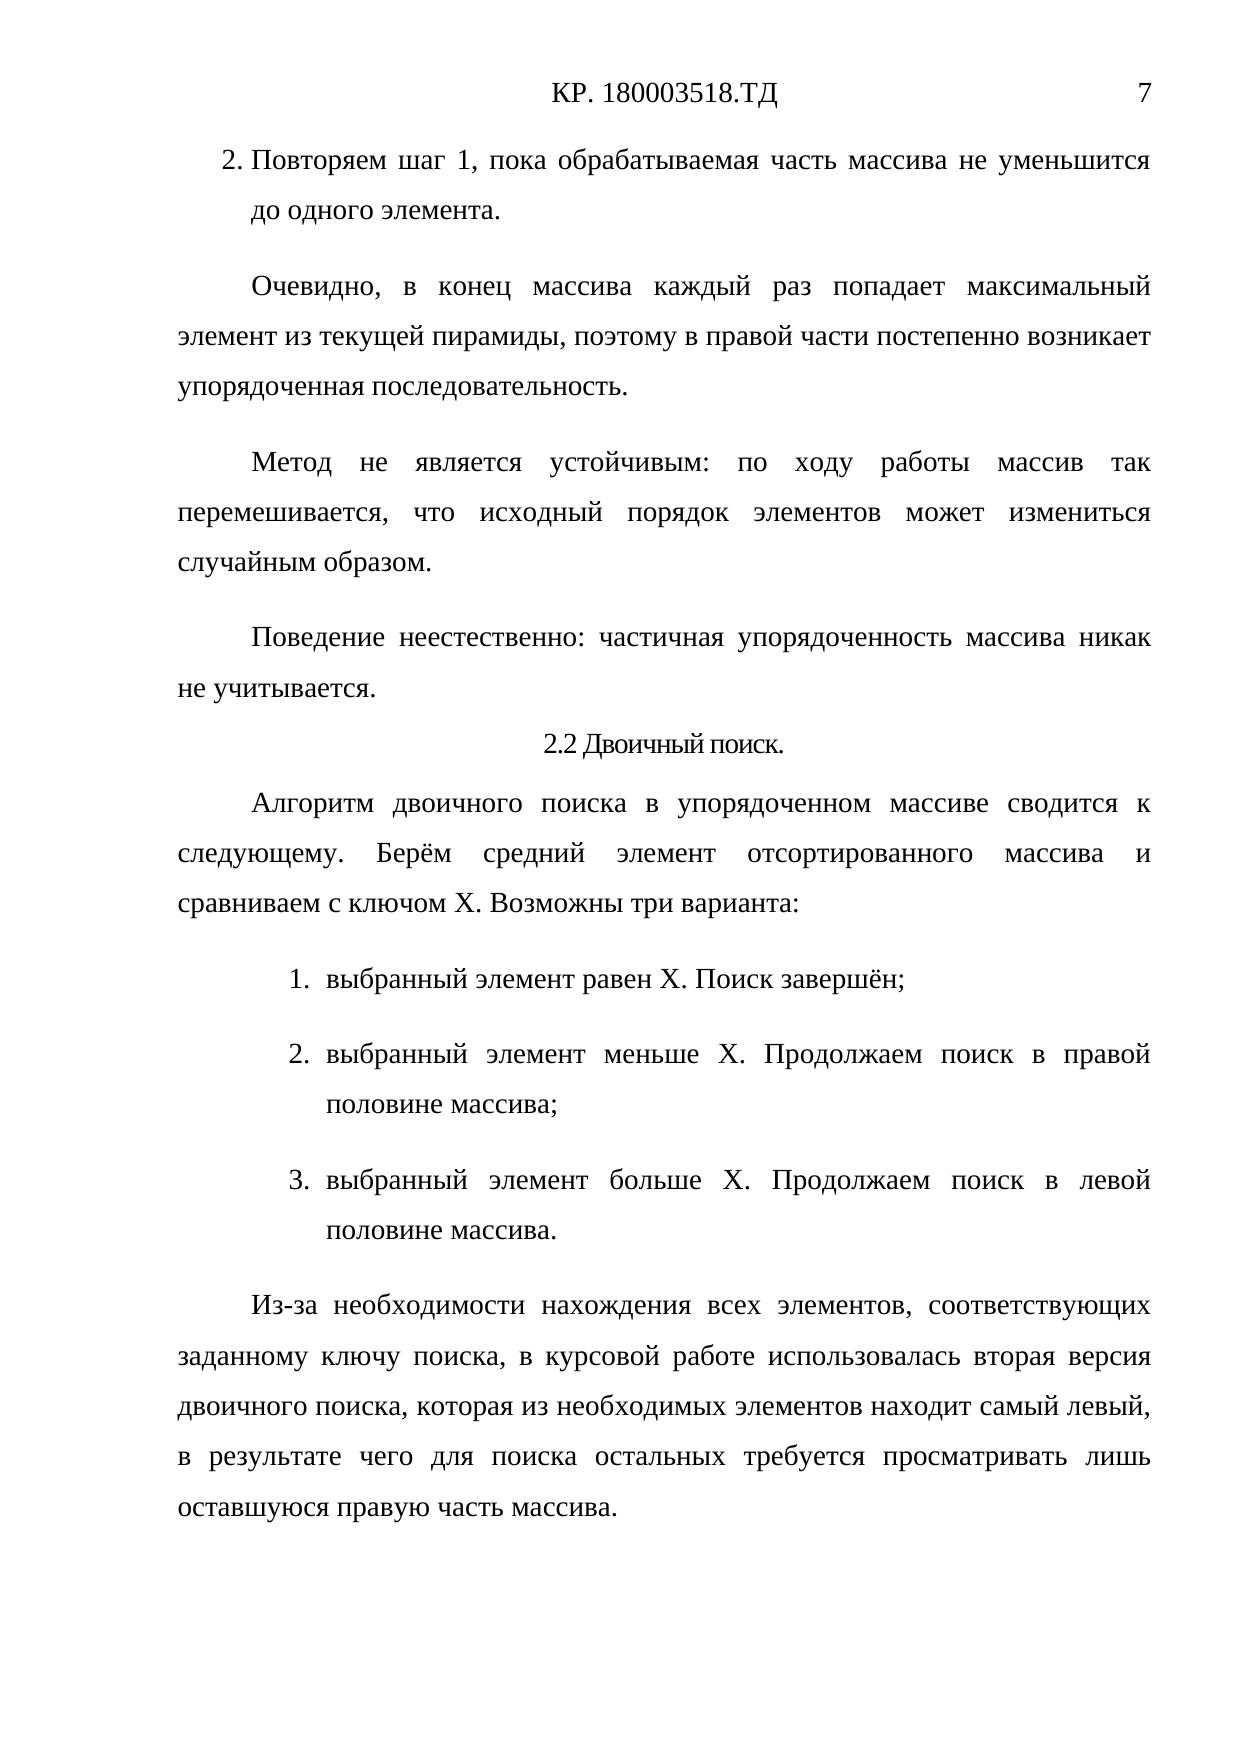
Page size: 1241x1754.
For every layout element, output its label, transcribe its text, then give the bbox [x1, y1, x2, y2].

list Повторяем шаг 1, пока обрабатываемая часть массива не уменьшится до одного элемента. [221, 142, 1152, 226]
text Алгоритм двоичного поиска в упорядоченном массиве сводится к следующему. Берём средний элемент отсортированного массива и сравниваем с ключом X. Возможны три варианта: [177, 785, 1152, 919]
text Метод не является устойчивым: по ходу работы массив так перемешивается, что исходный порядок элементов может измениться случайным образом. [177, 444, 1152, 578]
list выбранный элемент равен X. Поиск завершён; [288, 961, 1152, 994]
list выбранный элемент больше X. Продолжаем поиск в левой половине массива. [288, 1162, 1152, 1246]
text Очевидно, в конец массива каждый раз попадает максимальный элемент из текущей пирамиды, поэтому в правой части постепенно возникает упорядоченная последовательность. [177, 268, 1152, 402]
list выбранный элемент меньше X. Продолжаем поиск в правой половине массива; [288, 1036, 1152, 1120]
text Поведение неестественно: частичная упорядоченность массива никак не учитывается. [177, 619, 1152, 703]
text Из-за необходимости нахождения всех элементов, соответствующих заданному ключу поиска, в курсовой работе использовалась вторая версия двоичного поиска, которая из необходимых элементов находит самый левый, в результате чего для поиска остальных требуется просматривать лишь оставшуюся правую часть массива. [177, 1287, 1152, 1522]
title 2.2 Двоичный поиск. [177, 726, 1152, 760]
